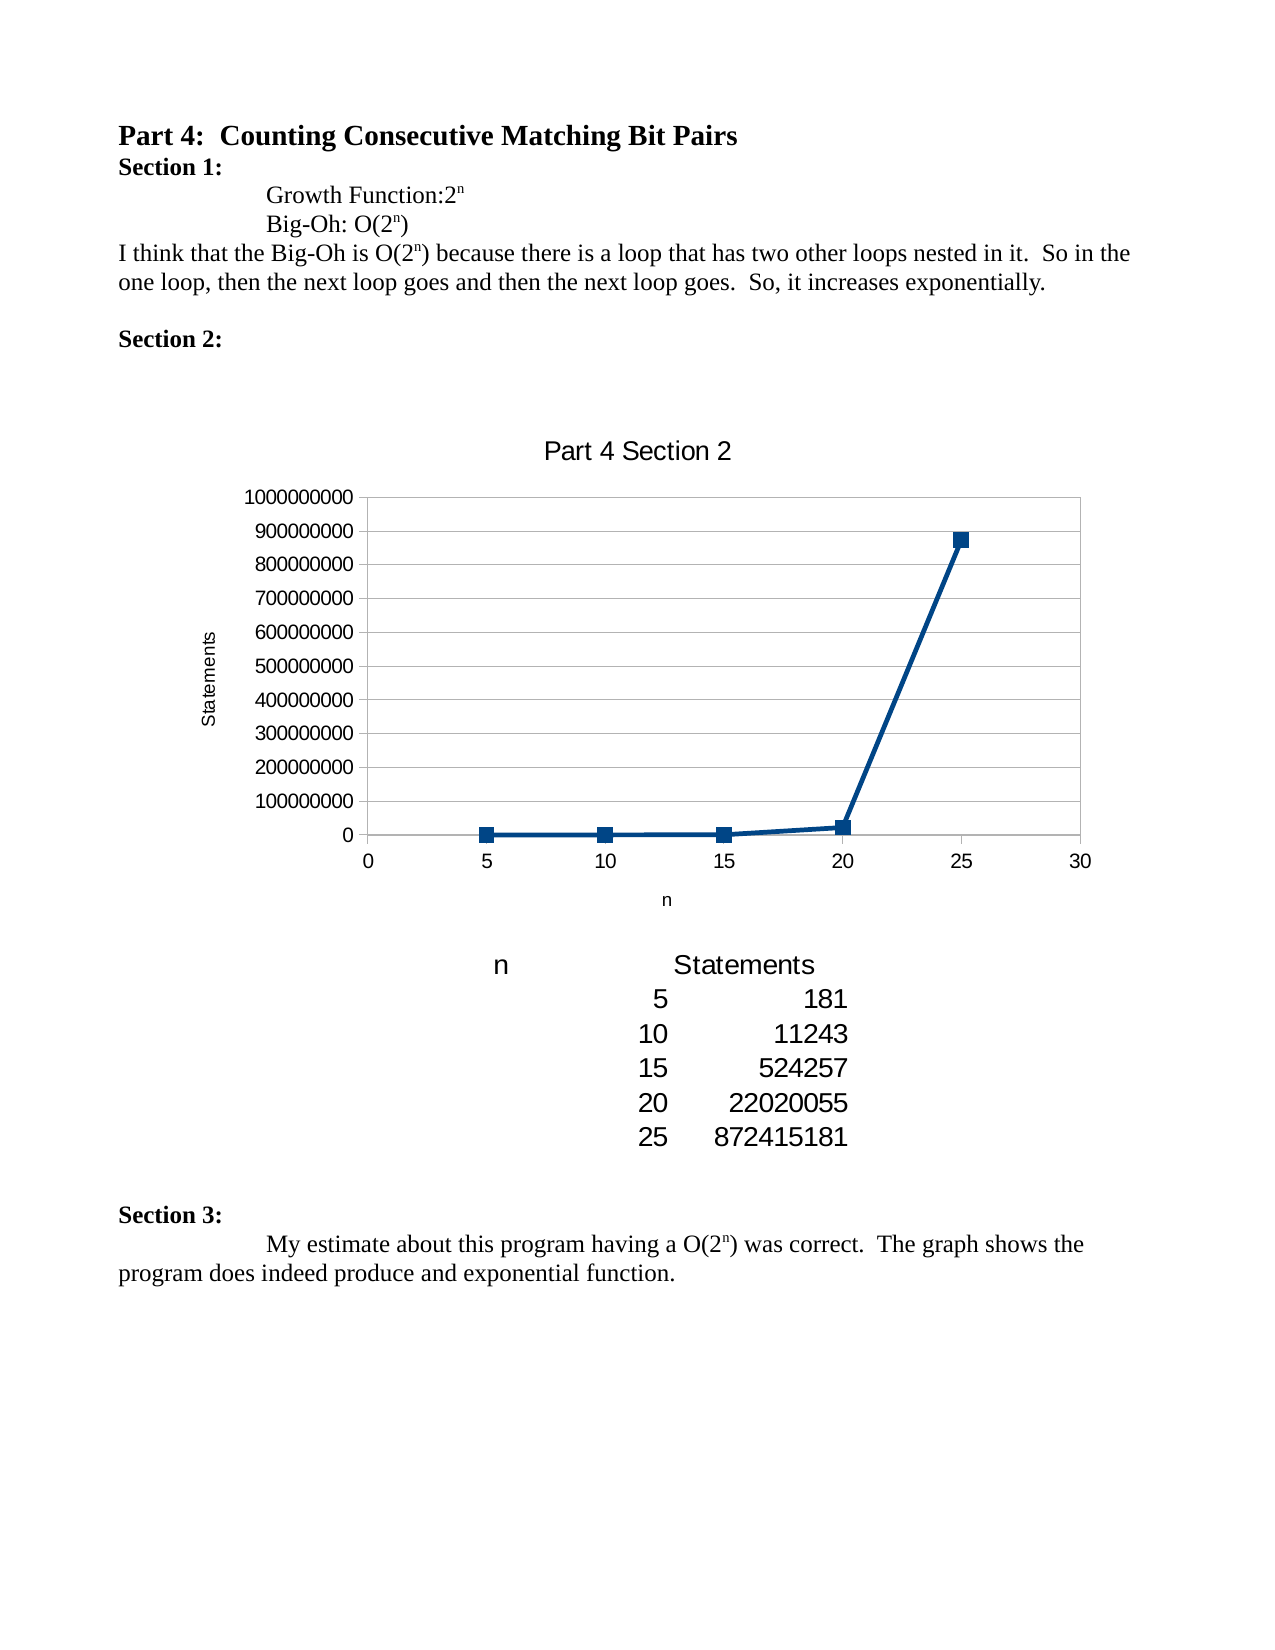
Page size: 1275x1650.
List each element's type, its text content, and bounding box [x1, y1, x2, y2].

text I think that the Big-Oh is O(2n) because there is a loop that has two other loops nested in it. So in the one loop, then the next loop goes and then the next loop goes. So, it increases exponentially. [118, 238, 1157, 295]
text My estimate about this program having a O(2n) was correct. The graph shows the program does indeed produce and exponential function. [118, 1229, 1157, 1287]
text Section 1: [118, 152, 1157, 180]
text Growth Function:2n [118, 180, 1157, 209]
text Big-Oh: O(2n) [118, 209, 1157, 238]
text Section 3: [118, 1201, 1157, 1229]
text Part 4: Counting Consecutive Matching Bit Pairs [118, 118, 1157, 152]
text Section 2: [118, 324, 1157, 353]
